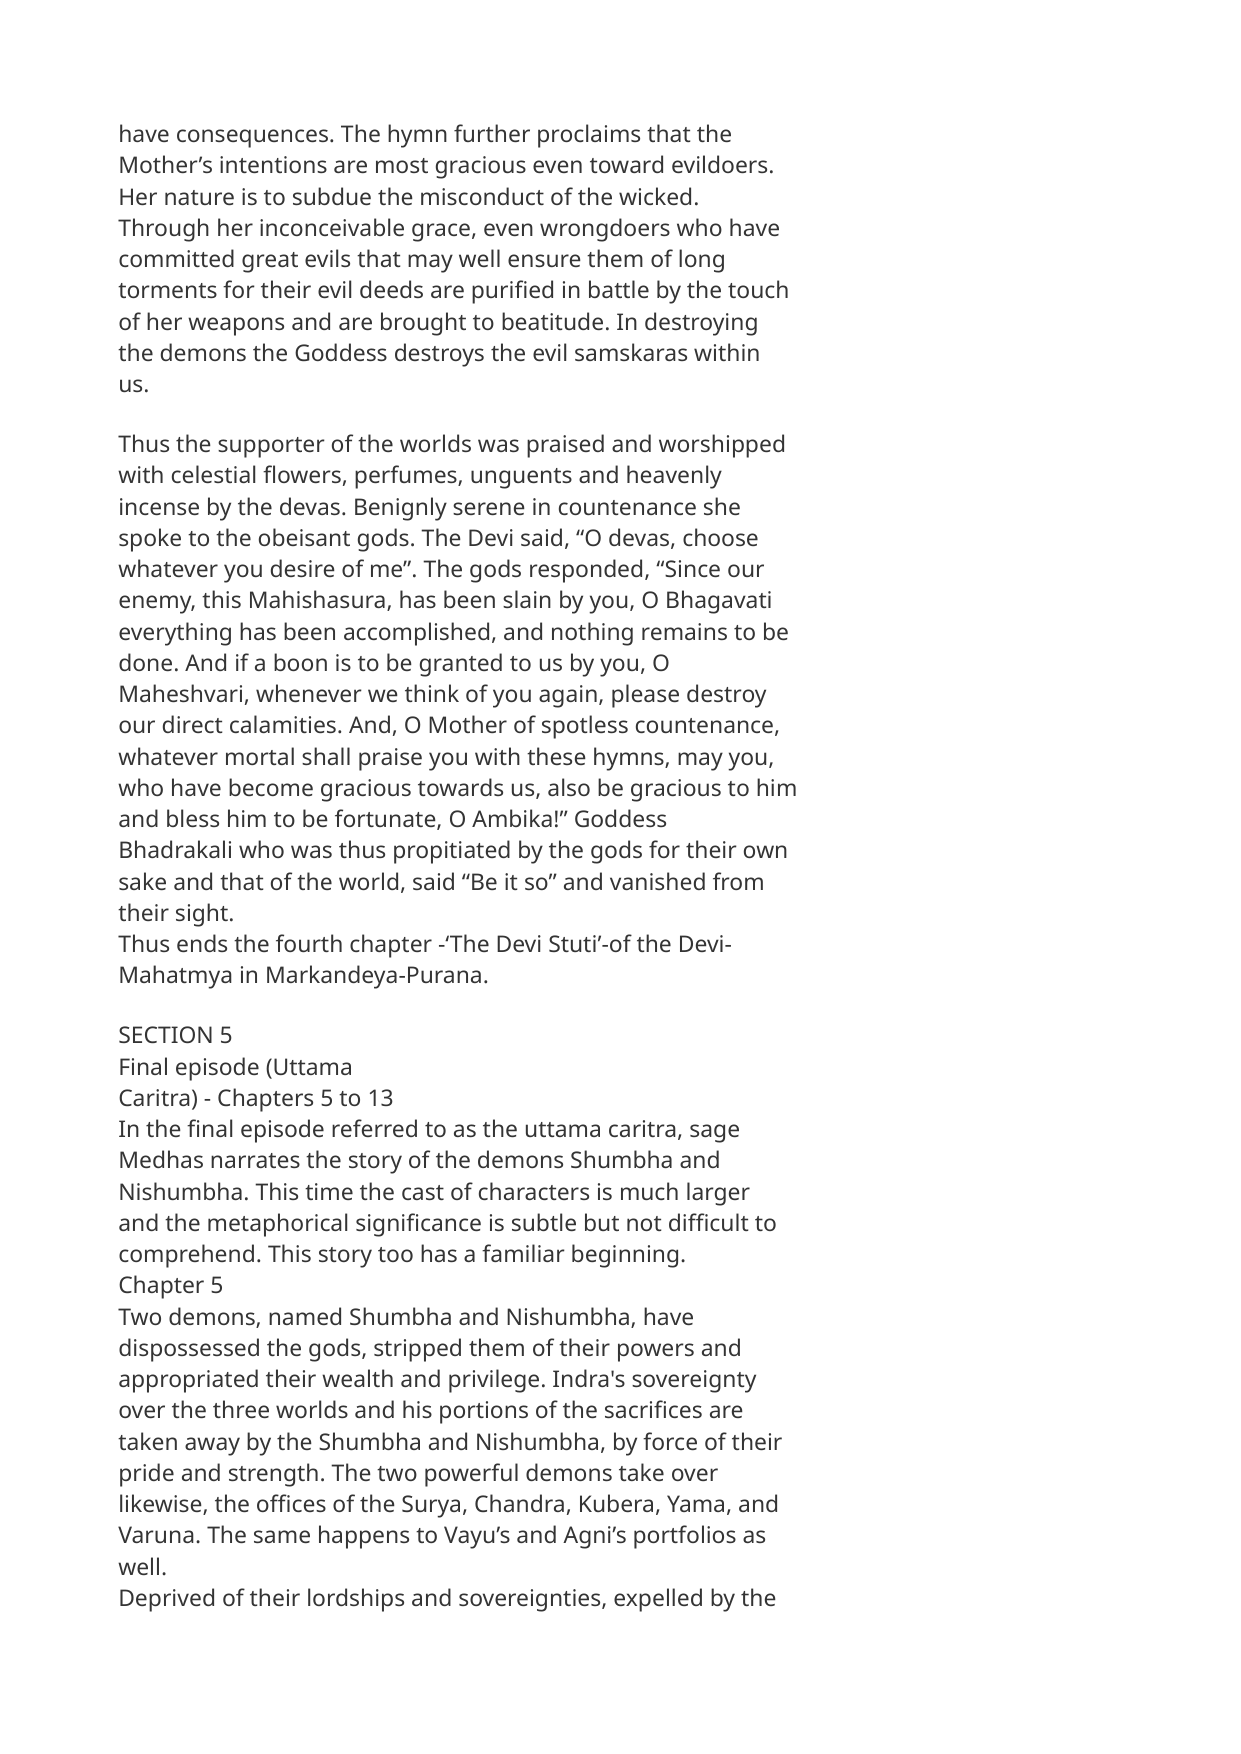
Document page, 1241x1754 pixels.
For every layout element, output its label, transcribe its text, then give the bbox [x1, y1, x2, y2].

text spoke to the obeisant gods. The Devi said, “O devas, choose [118, 522, 1122, 553]
text Final episode (Uttama [118, 1051, 1122, 1082]
text everything has been accomplished, and nothing remains to be [118, 616, 1122, 647]
text Nishumbha. This time the cast of characters is much larger [118, 1176, 1122, 1207]
text committed great evils that may well ensure them of long [118, 243, 1122, 274]
text Her nature is to subdue the misconduct of the wicked. [118, 181, 1122, 212]
text of her weapons and are brought to beatitude. In destroying [118, 306, 1122, 337]
text Caritra) - Chapters 5 to 13 [118, 1082, 1122, 1113]
text and bless him to be fortunate, O Ambika!” Goddess [118, 803, 1122, 834]
text who have become gracious towards us, also be gracious to him [118, 772, 1122, 803]
text Mother’s intentions are most gracious even toward evildoers. [118, 149, 1122, 181]
text pride and strength. The two powerful demons take over [118, 1457, 1122, 1488]
text Varuna. The same happens to Vayu’s and Agni’s portfolios as [118, 1519, 1122, 1551]
text Thus the supporter of the worlds was praised and worshipped [118, 428, 1122, 459]
text Maheshvari, whenever we think of you again, please destroy [118, 678, 1122, 709]
text Thus ends the fourth chapter -‘The Devi Stuti’-of the Devi- [118, 928, 1122, 959]
text Mahatmya in Markandeya-Purana. [118, 959, 1122, 991]
text and the metaphorical significance is subtle but not difficult to [118, 1207, 1122, 1238]
text appropriated their wealth and privilege. Indra's sovereignty [118, 1363, 1122, 1394]
text likewise, the offices of the Surya, Chandra, Kubera, Yama, and [118, 1488, 1122, 1519]
text well. [118, 1551, 1122, 1582]
text Chapter 5 [118, 1269, 1122, 1301]
text Two demons, named Shumbha and Nishumbha, have [118, 1301, 1122, 1332]
text SECTION 5 [118, 1019, 1122, 1051]
text with celestial flowers, perfumes, unguents and heavenly [118, 459, 1122, 491]
text taken away by the Shumbha and Nishumbha, by force of their [118, 1426, 1122, 1457]
text dispossessed the gods, stripped them of their powers and [118, 1332, 1122, 1363]
text our direct calamities. And, O Mother of spotless countenance, [118, 709, 1122, 741]
text sake and that of the world, said “Be it so” and vanished from [118, 866, 1122, 897]
text have consequences. The hymn further proclaims that the [118, 118, 1122, 149]
text done. And if a boon is to be granted to us by you, O [118, 647, 1122, 678]
text over the three worlds and his portions of the sacrifices are [118, 1394, 1122, 1426]
text comprehend. This story too has a familiar beginning. [118, 1238, 1122, 1269]
text whatever mortal shall praise you with these hymns, may you, [118, 741, 1122, 772]
text Through her inconceivable grace, even wrongdoers who have [118, 212, 1122, 243]
text us. [118, 368, 1122, 399]
text Deprived of their lordships and sovereignties, expelled by the [118, 1582, 1122, 1613]
text enemy, this Mahishasura, has been slain by you, O Bhagavati [118, 584, 1122, 616]
text Medhas narrates the story of the demons Shumbha and [118, 1144, 1122, 1176]
text torments for their evil deeds are purified in battle by the touch [118, 274, 1122, 306]
text the demons the Goddess destroys the evil samskaras within [118, 337, 1122, 368]
text Bhadrakali who was thus propitiated by the gods for their own [118, 834, 1122, 866]
text whatever you desire of me”. The gods responded, “Since our [118, 553, 1122, 584]
text incense by the devas. Benignly serene in countenance she [118, 491, 1122, 522]
text their sight. [118, 897, 1122, 928]
text In the final episode referred to as the uttama caritra, sage [118, 1113, 1122, 1144]
